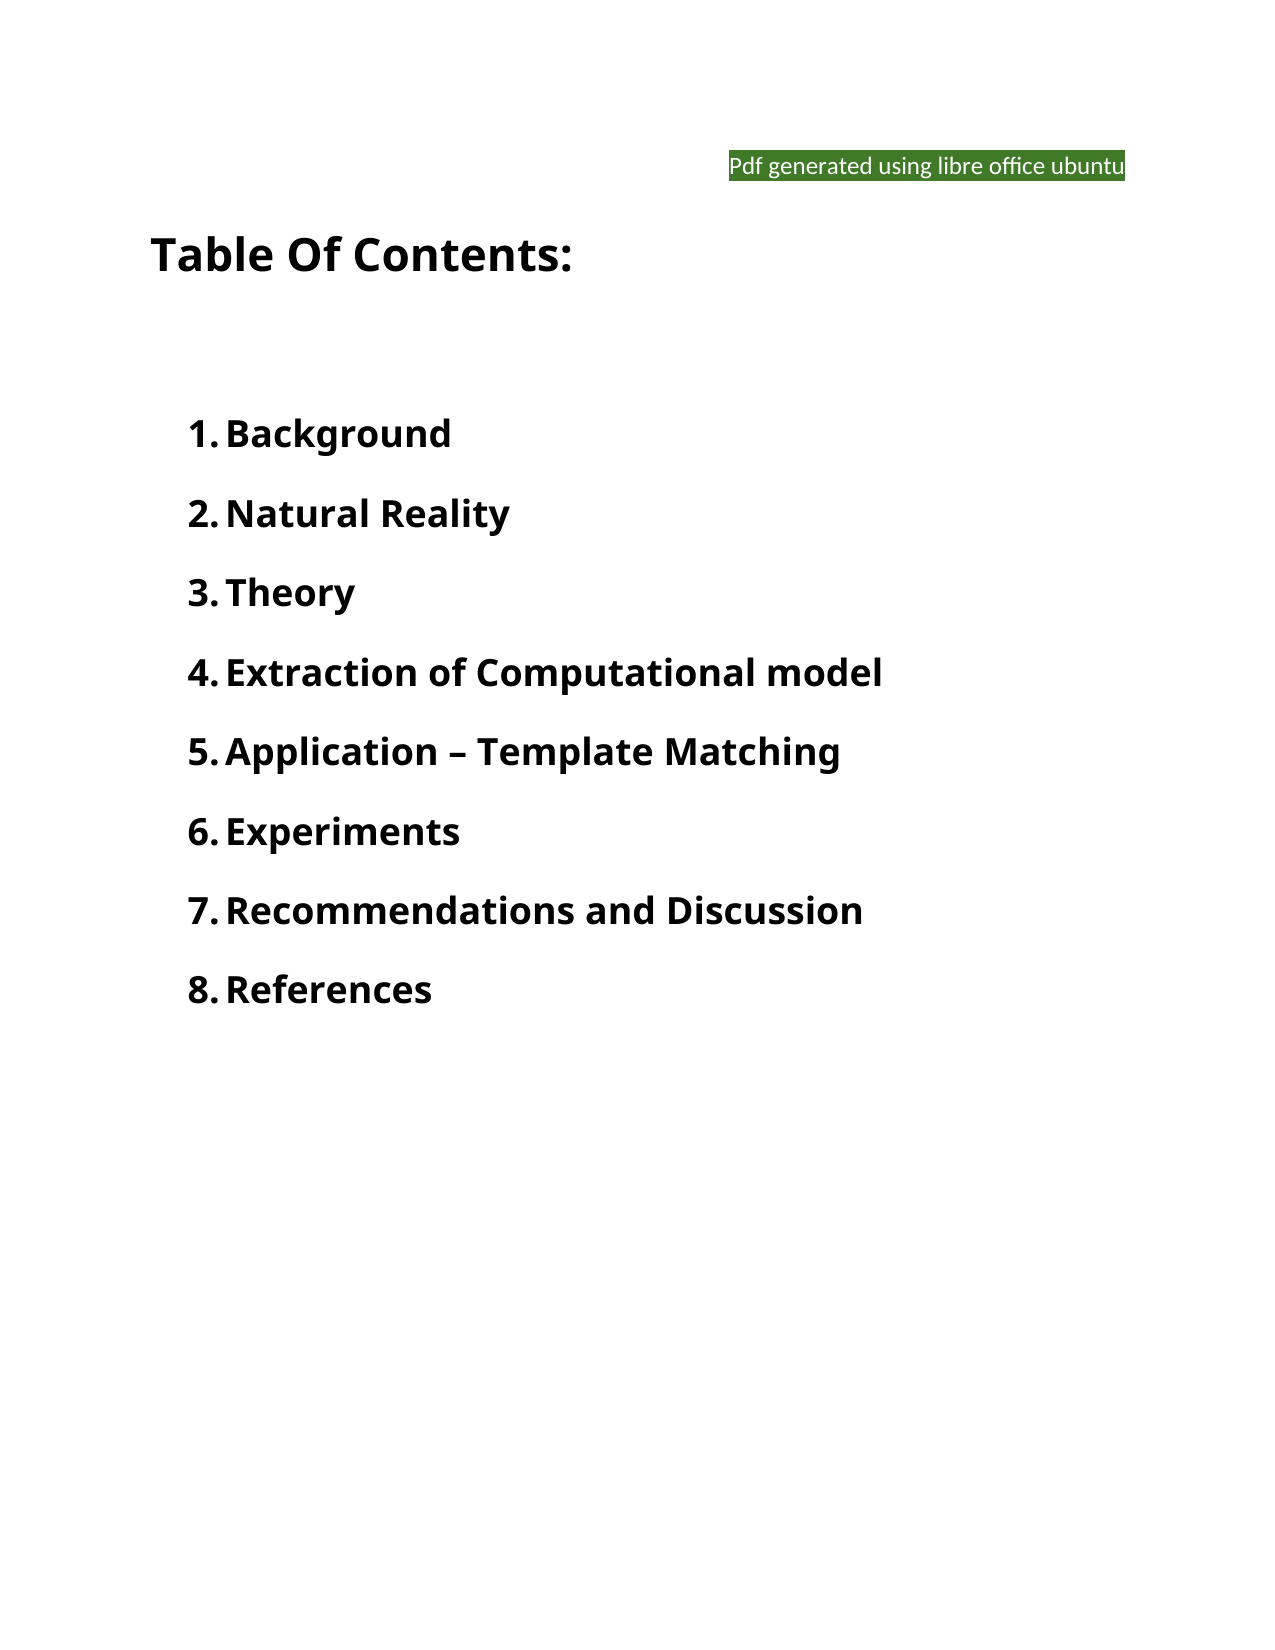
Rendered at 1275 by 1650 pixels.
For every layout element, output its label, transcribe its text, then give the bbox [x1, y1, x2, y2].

list Theory [187, 566, 1125, 617]
list Application – Template Matching [187, 725, 1125, 776]
list Recommendations and Discussion [187, 884, 1125, 935]
list Background [187, 407, 1125, 458]
list Extraction of Computational model [187, 646, 1125, 697]
text Table Of Contents: [150, 222, 1125, 285]
list Experiments [187, 805, 1125, 856]
list Natural Reality [187, 487, 1125, 538]
list References [187, 964, 1125, 1015]
